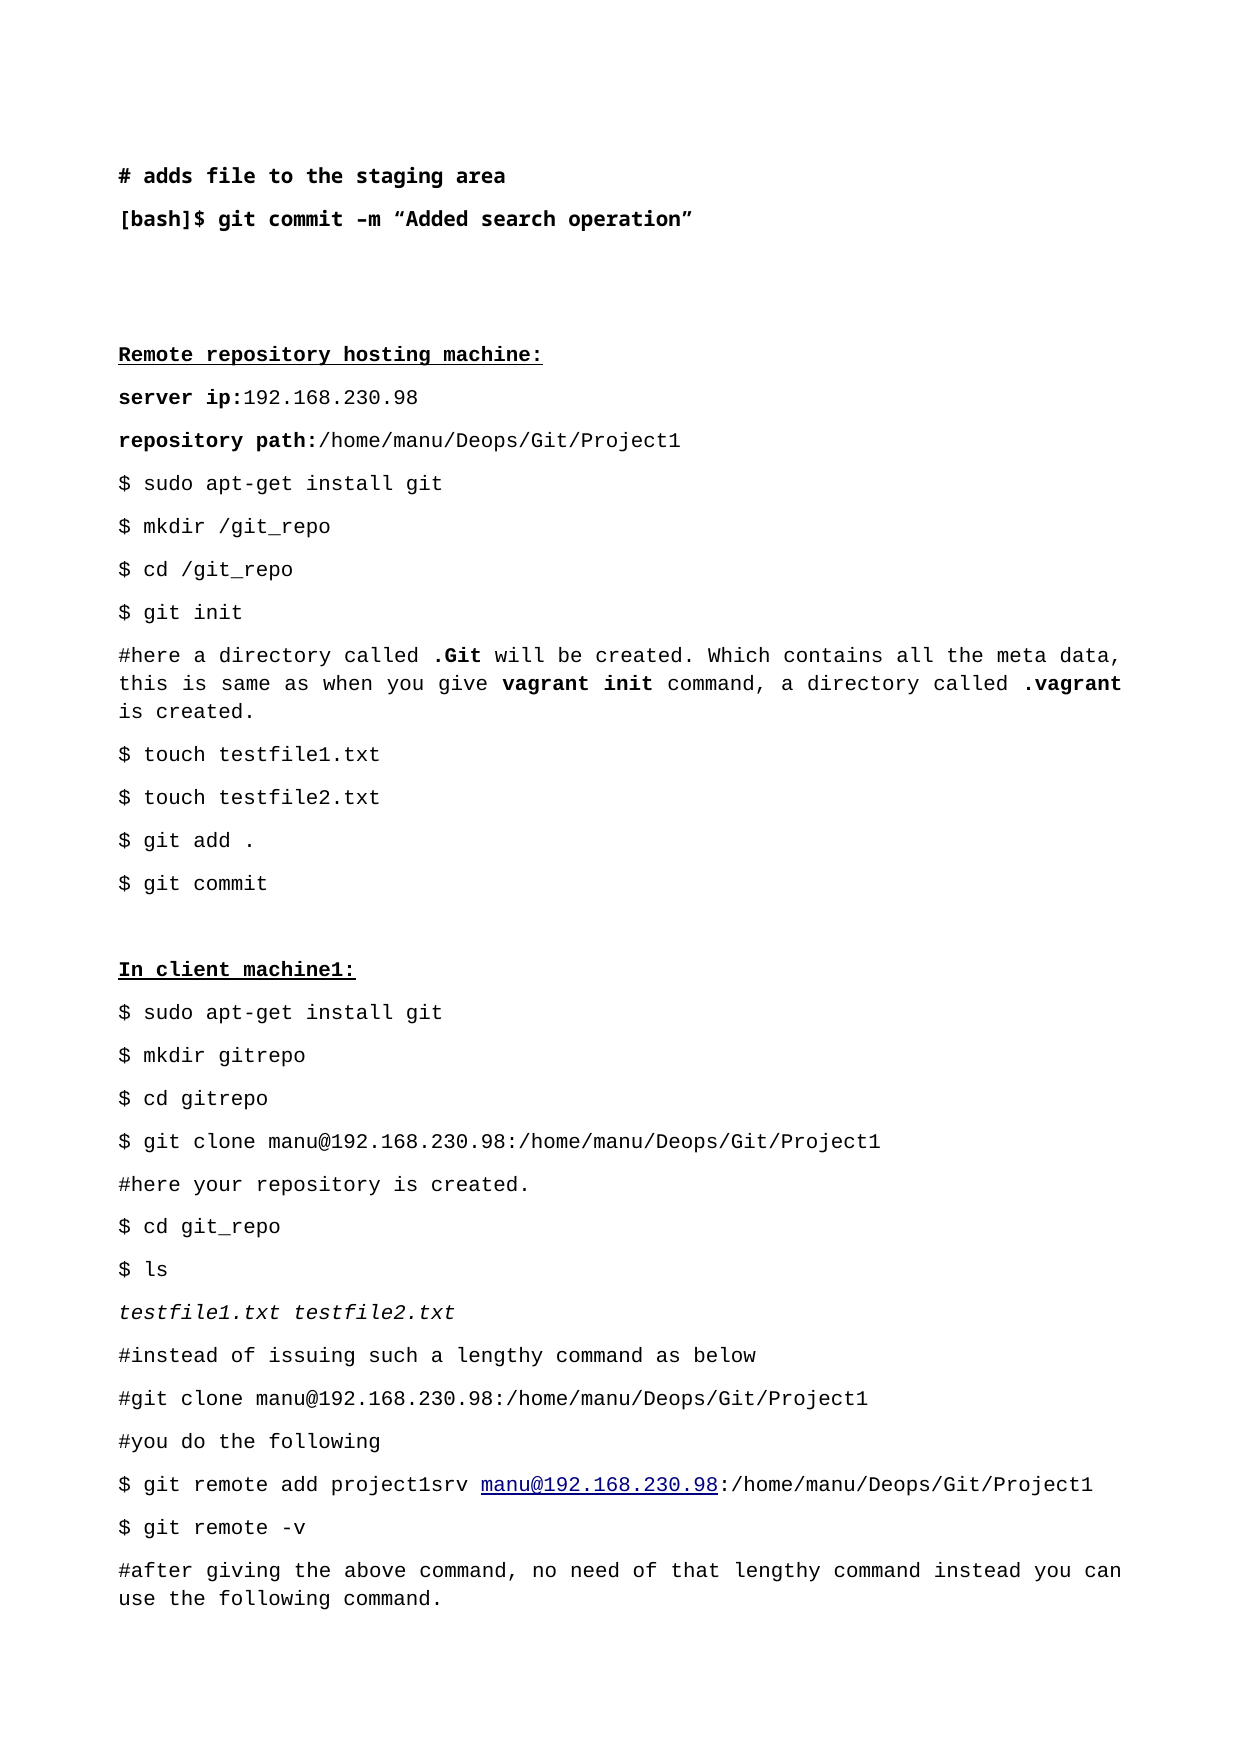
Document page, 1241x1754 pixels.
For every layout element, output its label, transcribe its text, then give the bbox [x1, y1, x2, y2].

text $ git init [118, 602, 1122, 626]
text $ git add . [118, 830, 1122, 854]
text # adds file to the staging area [118, 161, 1122, 189]
text In client machine1: [118, 959, 1122, 983]
text $ cd git_repo [118, 1217, 1122, 1240]
text $ touch testfile1.txt [118, 744, 1122, 768]
text #git clone manu@192.168.230.98:/home/manu/Deops/Git/Project1 [118, 1388, 1122, 1412]
text #you do the following [118, 1431, 1122, 1455]
text server ip:192.168.230.98 [118, 387, 1122, 411]
text #here a directory called .Git will be created. Which contains all the meta data, this is same as when you give vagrant init command, a directory called .vagrant is created. [118, 645, 1122, 725]
text $ git remote -v [118, 1517, 1122, 1541]
text $ touch testfile2.txt [118, 787, 1122, 811]
text $ git clone manu@192.168.230.98:/home/manu/Deops/Git/Project1 [118, 1131, 1122, 1154]
text $ sudo apt-get install git [118, 1002, 1122, 1026]
text Remote repository hosting machine: [118, 344, 1122, 368]
text $ mkdir /git_repo [118, 516, 1122, 540]
text $ git remote add project1srv manu@192.168.230.98:/home/manu/Deops/Git/Project1 [118, 1474, 1122, 1498]
text $ git commit [118, 873, 1122, 897]
text $ cd gitrepo [118, 1088, 1122, 1111]
text #instead of issuing such a lengthy command as below [118, 1345, 1122, 1369]
text #after giving the above command, no need of that lengthy command instead you can use the following command. [118, 1560, 1122, 1612]
text #here your repository is created. [118, 1174, 1122, 1197]
text $ sudo apt-get install git [118, 473, 1122, 497]
text testfile1.txt testfile2.txt [118, 1302, 1122, 1326]
text [bash]$ git commit –m “Added search operation” [118, 204, 1122, 233]
text repository path:/home/manu/Deops/Git/Project1 [118, 430, 1122, 454]
text $ cd /git_repo [118, 559, 1122, 583]
text $ ls [118, 1259, 1122, 1283]
text $ mkdir gitrepo [118, 1045, 1122, 1068]
